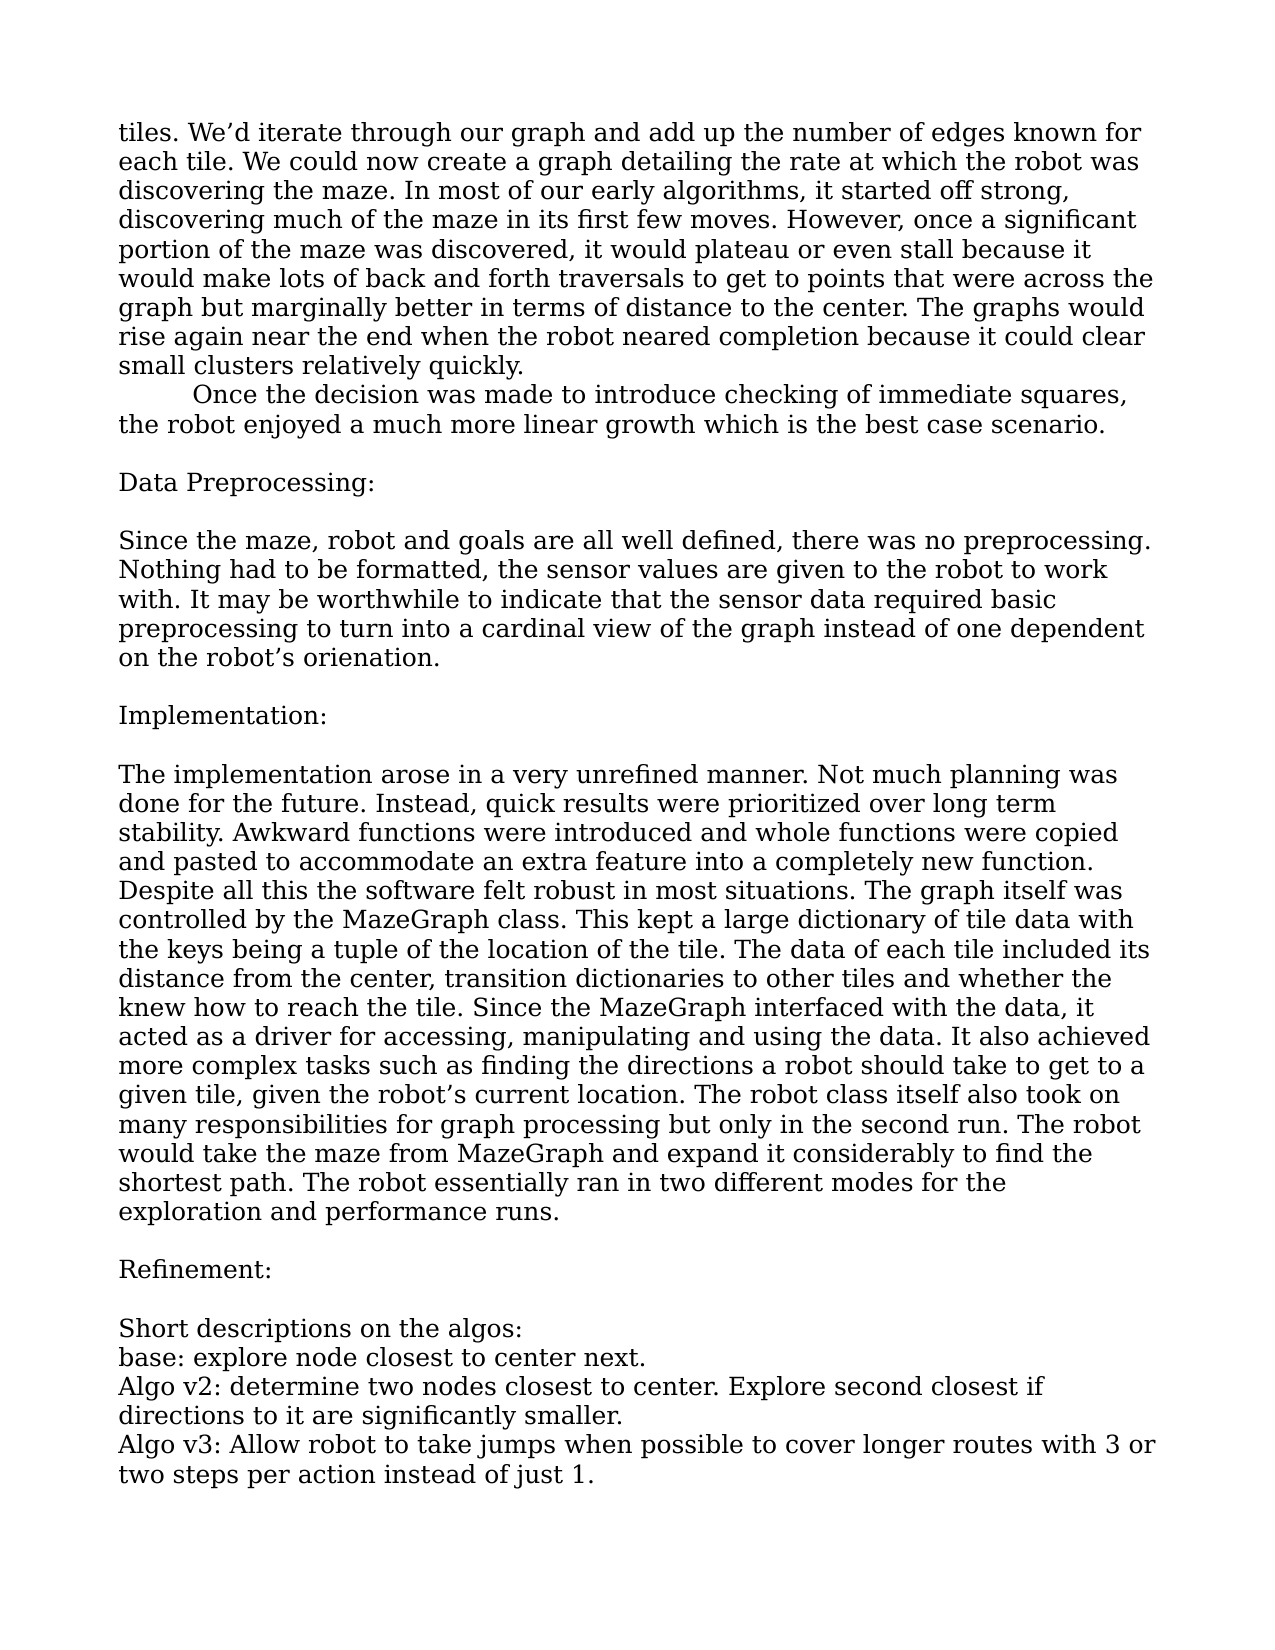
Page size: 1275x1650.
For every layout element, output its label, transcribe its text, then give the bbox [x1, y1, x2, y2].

text Refinement: [118, 1256, 1157, 1285]
text Data Preprocessing: Since the maze, robot and goals are all well defined, there was no preprocessing. Nothing had to be formatted, the sensor values are given to the robot to work with. It may be worthwhile to indicate that the sensor data required basic preprocessing to turn into a cardinal view of the graph instead of one dependent on the robot’s orienation. [118, 468, 1157, 672]
text Implementation: [118, 701, 1157, 731]
text Once the decision was made to introduce checking of immediate squares, the robot enjoyed a much more linear growth which is the best case scenario. [118, 381, 1157, 439]
text The implementation arose in a very unrefined manner. Not much planning was done for the future. Instead, quick results were prioritized over long term stability. Awkward functions were introduced and whole functions were copied and pasted to accommodate an extra feature into a completely new function. Despite all this the software felt robust in most situations. The graph itself was controlled by the MazeGraph class. This kept a large dictionary of tile data with the keys being a tuple of the location of the tile. The data of each tile included its distance from the center, transition dictionaries to other tiles and whether the knew how to reach the tile. Since the MazeGraph interfaced with the data, it acted as a driver for accessing, manipulating and using the data. It also achieved more complex tasks such as finding the directions a robot should take to get to a given tile, given the robot’s current location. The robot class itself also took on many responsibilities for graph processing but only in the second run. The robot would take the maze from MazeGraph and expand it considerably to find the shortest path. The robot essentially ran in two different modes for the exploration and performance runs. [118, 760, 1157, 1226]
text Short descriptions on the algos: [118, 1314, 1157, 1343]
text base: explore node closest to center next. [118, 1343, 1157, 1372]
text Algo v3: Allow robot to take jumps when possible to cover longer routes with 3 or two steps per action instead of just 1. [118, 1431, 1157, 1489]
text tiles. We’d iterate through our graph and add up the number of edges known for each tile. We could now create a graph detailing the rate at which the robot was discovering the maze. In most of our early algorithms, it started off strong, discovering much of the maze in its first few moves. However, once a significant portion of the maze was discovered, it would plateau or even stall because it would make lots of back and forth traversals to get to points that were across the graph but marginally better in terms of distance to the center. The graphs would rise again near the end when the robot neared completion because it could clear small clusters relatively quickly. [118, 118, 1157, 381]
text Algo v2: determine two nodes closest to center. Explore second closest if directions to it are significantly smaller. [118, 1372, 1157, 1431]
